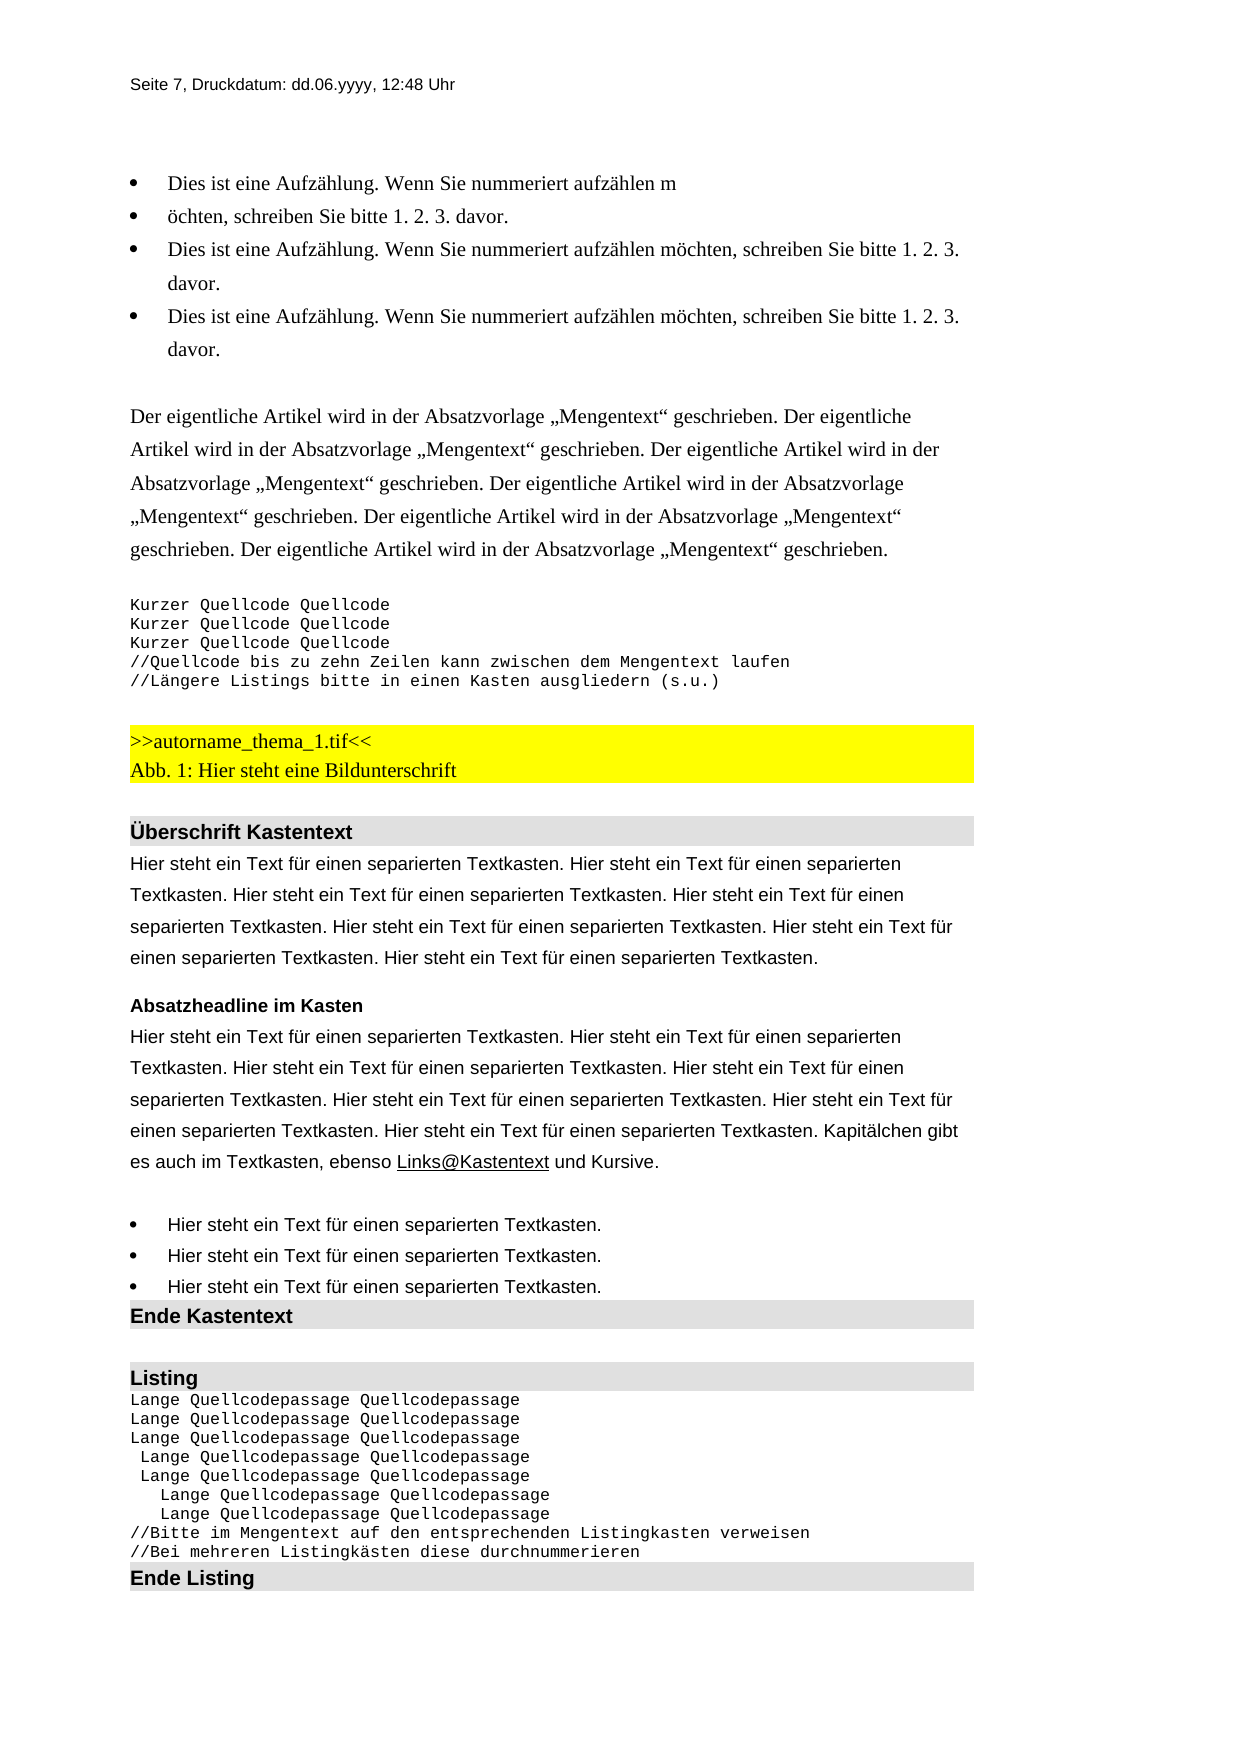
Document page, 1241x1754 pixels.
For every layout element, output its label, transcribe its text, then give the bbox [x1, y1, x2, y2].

text Absatzheadline im Kasten [130, 987, 974, 1018]
text Überschrift Kastentext [130, 816, 974, 846]
text Lange Quellcodepassage Quellcodepassage [130, 1467, 974, 1486]
text //Längere Listings bitte in einen Kasten ausgliedern (s.u.) [130, 672, 974, 691]
text Ende Listing [130, 1562, 974, 1591]
text Kurzer Quellcode Quellcode [130, 634, 974, 653]
list Hier steht ein Text für einen separierten Textkasten. [130, 1268, 974, 1300]
list öchten, schreiben Sie bitte 1. 2. 3. davor. [130, 197, 974, 230]
text Kurzer Quellcode Quellcode [130, 597, 974, 616]
text Der eigentliche Artikel wird in der Absatzvorlage „Mengentext“ geschrieben. Der eigentliche Artikel wird in der Absatzvorlage „Mengentext“ geschrieben. Der eigentliche Artikel wird in der Absatzvorlage „Mengentext“ geschrieben. Der eigentliche Artikel wird in der Absatzvorlage „Mengentext“ geschrieben. Der eigentliche Artikel wird in der Absatzvorlage „Mengentext“ geschrieben. Der eigentliche Artikel wird in der Absatzvorlage „Mengentext“ geschrieben. [130, 397, 974, 563]
list Dies ist eine Aufzählung. Wenn Sie nummeriert aufzählen möchten, schreiben Sie bitte 1. 2. 3. davor. [130, 297, 974, 363]
text Hier steht ein Text für einen separierten Textkasten. Hier steht ein Text für einen separierten Textkasten. Hier steht ein Text für einen separierten Textkasten. Hier steht ein Text für einen separierten Textkasten. Hier steht ein Text für einen separierten Textkasten. Hier steht ein Text für einen separierten Textkasten. Hier steht ein Text für einen separierten Textkasten. Kapitälchen gibt es auch im Textkasten, ebenso Links@Kastentext und Kursive. [130, 1018, 974, 1175]
list Hier steht ein Text für einen separierten Textkasten. [130, 1206, 974, 1237]
text Lange Quellcodepassage Quellcodepassage [130, 1448, 974, 1467]
text Kurzer Quellcode Quellcode [130, 616, 974, 634]
text //Quellcode bis zu zehn Zeilen kann zwischen dem Mengentext laufen [130, 653, 974, 672]
list Hier steht ein Text für einen separierten Textkasten. [130, 1237, 974, 1268]
text Hier steht ein Text für einen separierten Textkasten. Hier steht ein Text für einen separierten Textkasten. Hier steht ein Text für einen separierten Textkasten. Hier steht ein Text für einen separierten Textkasten. Hier steht ein Text für einen separierten Textkasten. Hier steht ein Text für einen separierten Textkasten. Hier steht ein Text für einen separierten Textkasten. [130, 846, 974, 971]
text //Bitte im Mengentext auf den entsprechenden Listingkasten verweisen [130, 1524, 974, 1543]
text Listing [130, 1362, 974, 1391]
text Lange Quellcodepassage Quellcodepassage [130, 1429, 974, 1448]
text >>autorname_thema_1.tif<< [130, 725, 974, 754]
text Abb. 1: Hier steht eine Bildunterschrift [130, 754, 974, 783]
text Lange Quellcodepassage Quellcodepassage [130, 1505, 974, 1524]
text Lange Quellcodepassage Quellcodepassage [130, 1486, 974, 1505]
text Lange Quellcodepassage Quellcodepassage [130, 1391, 974, 1410]
list Dies ist eine Aufzählung. Wenn Sie nummeriert aufzählen möchten, schreiben Sie bitte 1. 2. 3. davor. [130, 230, 974, 297]
list Dies ist eine Aufzählung. Wenn Sie nummeriert aufzählen m [130, 163, 974, 197]
text Lange Quellcodepassage Quellcodepassage [130, 1410, 974, 1429]
text //Bei mehreren Listingkästen diese durchnummerieren [130, 1543, 974, 1562]
text Ende Kastentext [130, 1300, 974, 1329]
